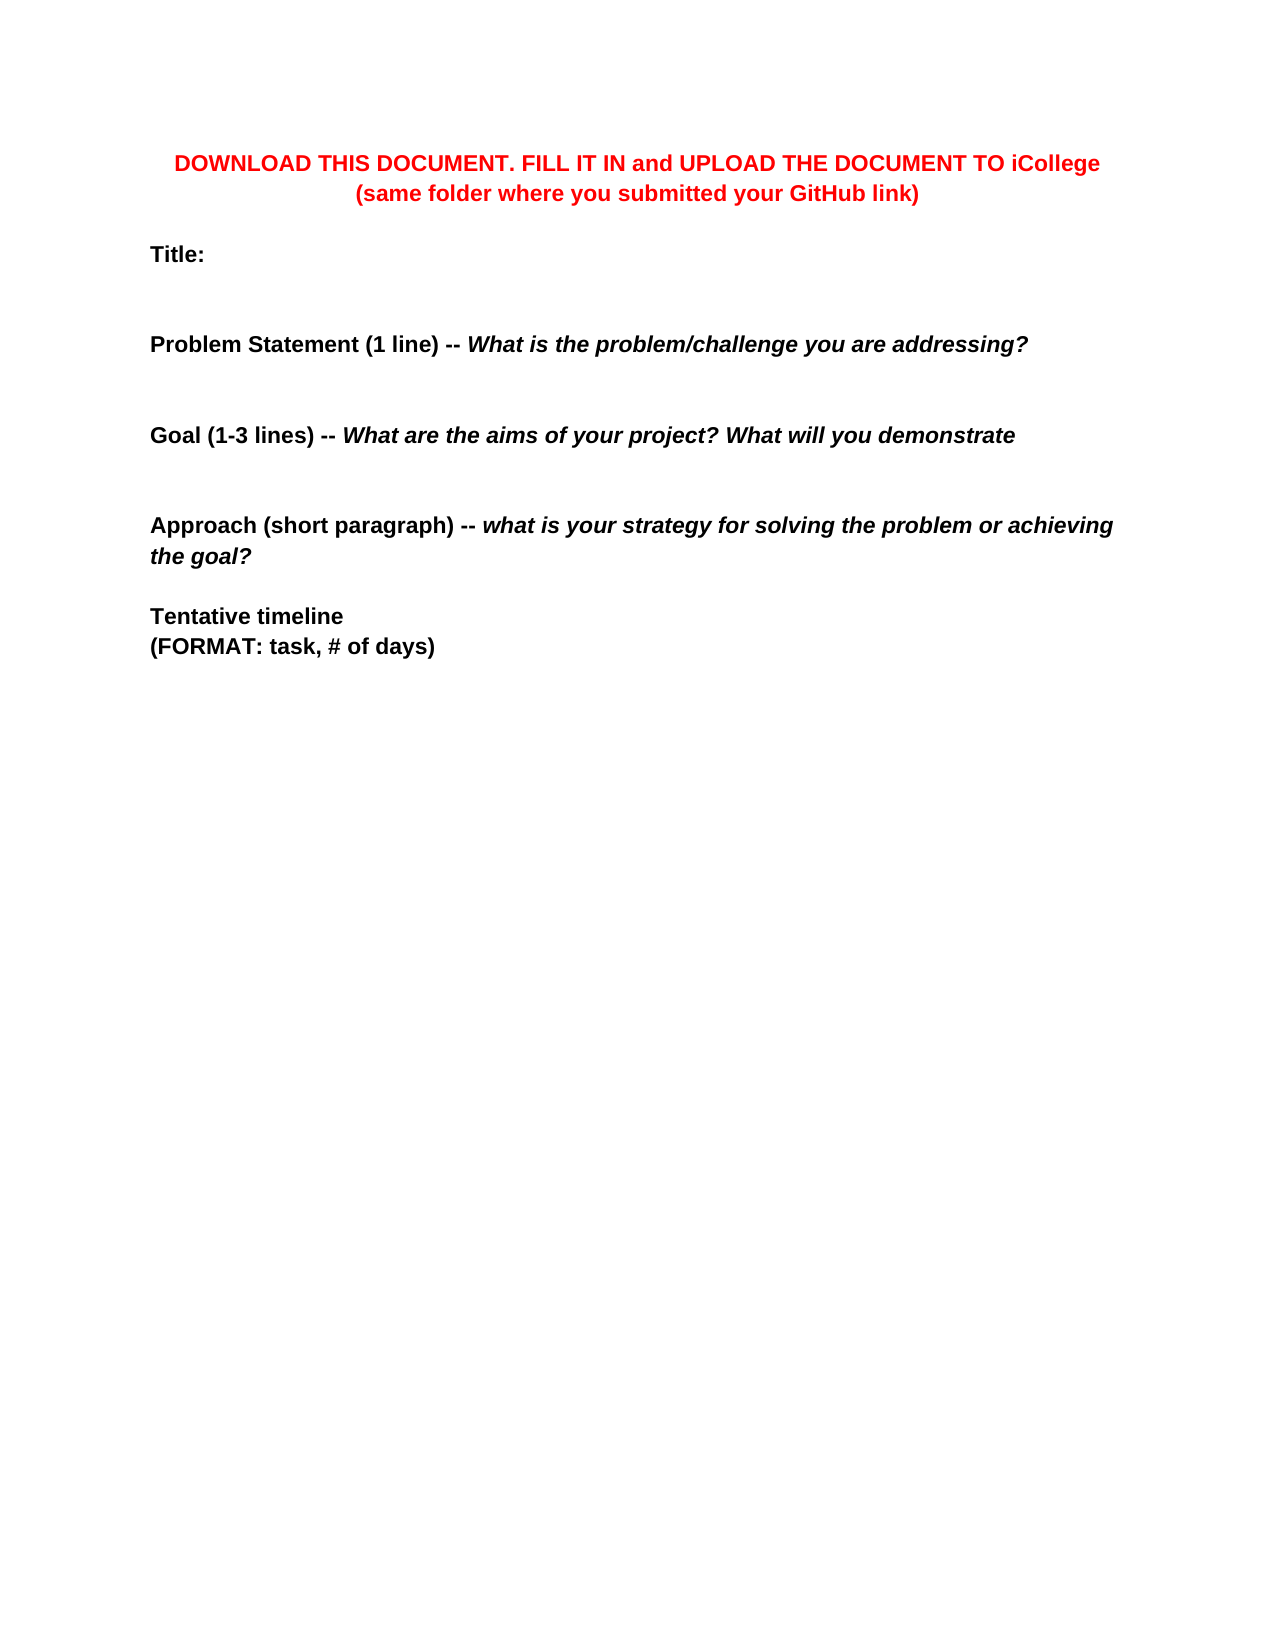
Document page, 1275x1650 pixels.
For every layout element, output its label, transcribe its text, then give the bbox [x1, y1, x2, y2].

text (FORMAT: task, # of days) [150, 633, 1125, 660]
text Tentative timeline [150, 603, 1125, 629]
text Problem Statement (1 line) -- What is the problem/challenge you are addressing? [150, 331, 1125, 358]
text DOWNLOAD THIS DOCUMENT. FILL IT IN and UPLOAD THE DOCUMENT TO iCollege (same folder where you submitted your GitHub link) [150, 150, 1125, 207]
text Approach (short paragraph) -- what is your strategy for solving the problem or achieving the goal? [150, 512, 1125, 569]
text Title: [150, 241, 1125, 267]
text Goal (1-3 lines) -- What are the aims of your project? What will you demonstrate [150, 422, 1125, 448]
